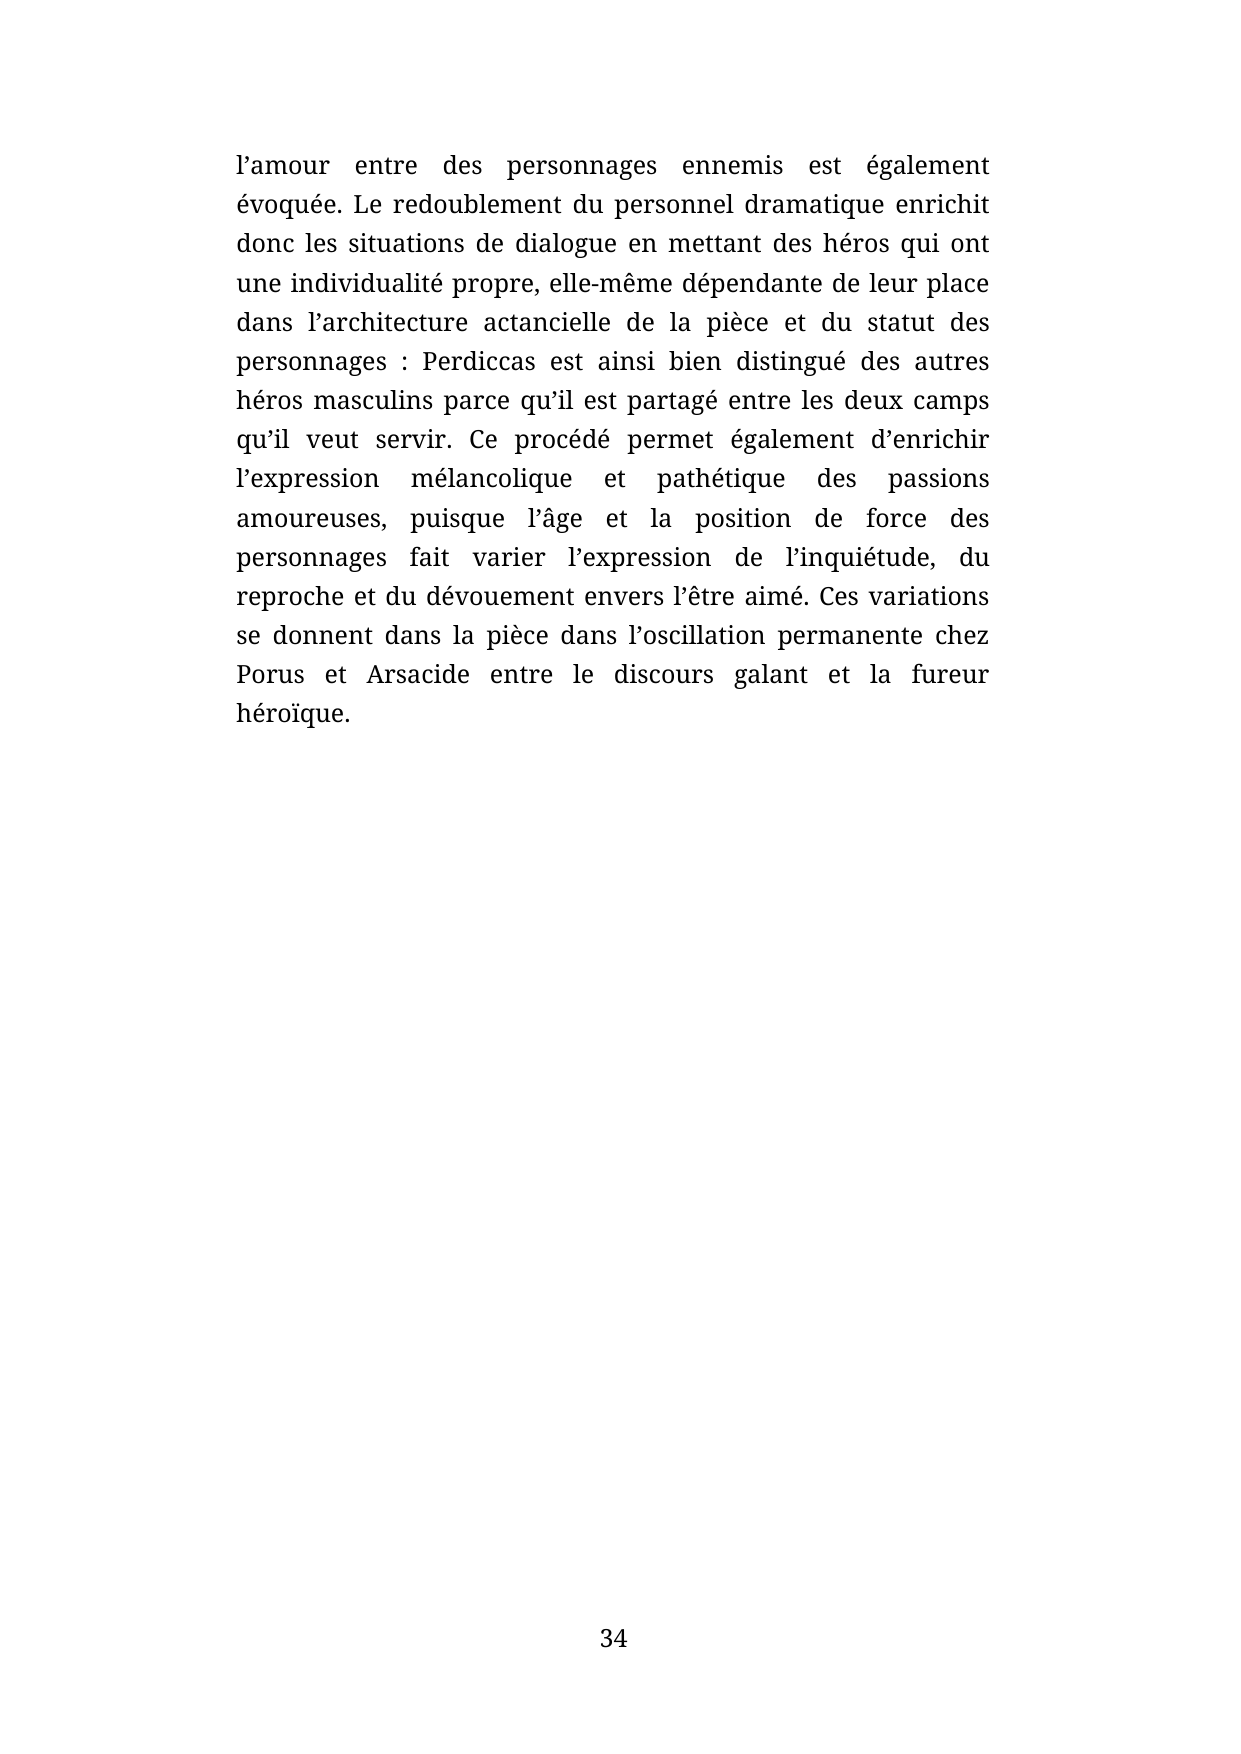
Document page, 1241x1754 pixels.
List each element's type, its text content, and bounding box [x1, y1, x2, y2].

text l’amour entre des personnages ennemis est également évoquée. Le redoublement du personnel dramatique enrichit donc les situations de dialogue en mettant des héros qui ont une individualité propre, elle-même dépendante de leur place dans l’architecture actancielle de la pièce et du statut des personnages : Perdiccas est ainsi bien distingué des autres héros masculins parce qu’il est partagé entre les deux camps qu’il veut servir. Ce procédé permet également d’enrichir l’expression mélancolique et pathétique des passions amoureuses, puisque l’âge et la position de force des personnages fait varier l’expression de l’inquiétude, du reproche et du dévouement envers l’être aimé. Ces variations se donnent dans la pièce dans l’oscillation permanente chez Porus et Arsacide entre le discours galant et la fureur héroïque. [236, 148, 990, 730]
